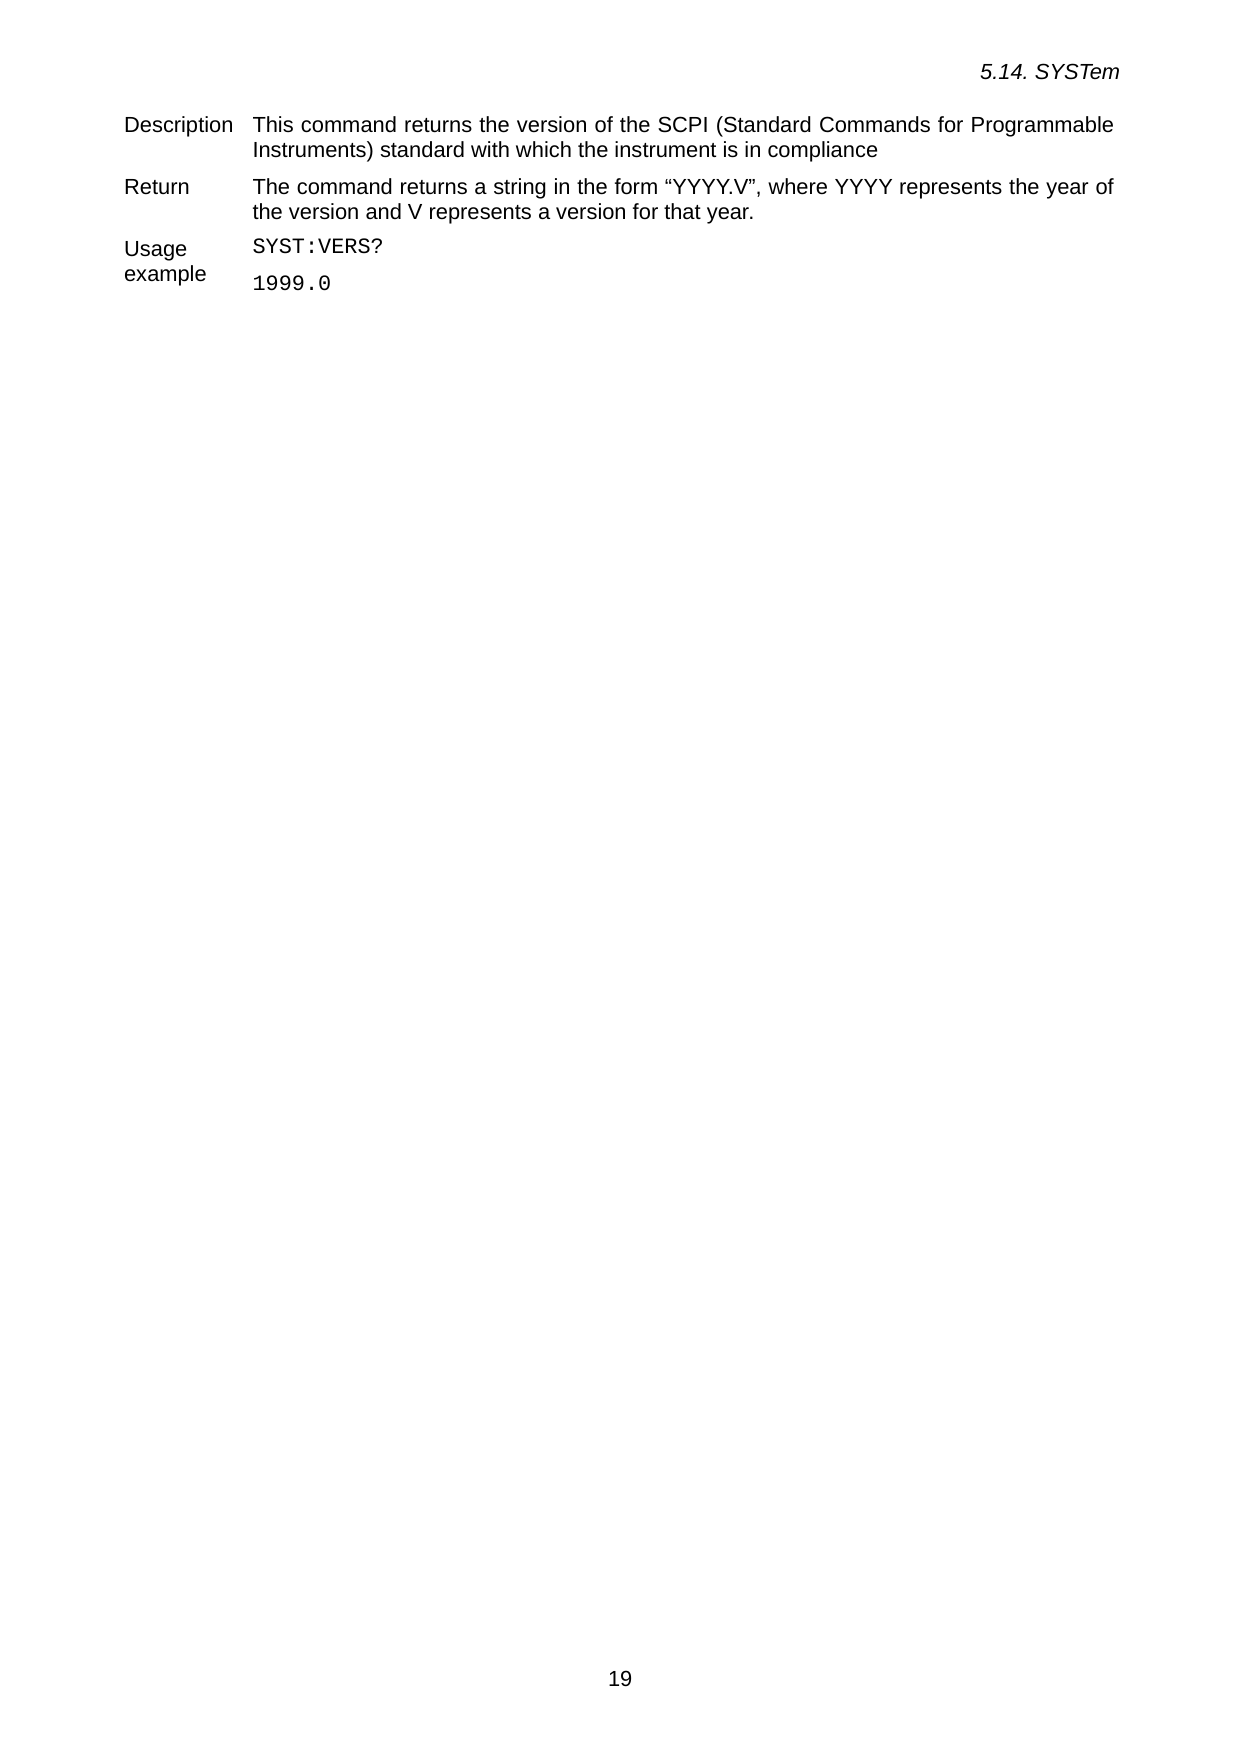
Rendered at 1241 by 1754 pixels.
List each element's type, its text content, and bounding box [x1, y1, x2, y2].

table_cell Return [118, 168, 247, 230]
table_cell This command returns the version of the SCPI (Standard Commands for Programmable Instruments) standard with which the instrument is in compliance [247, 106, 1122, 168]
table_cell SYST:VERS? 1999.0 [247, 230, 1122, 303]
table_cell Usage example [118, 230, 247, 303]
table_cell The command returns a string in the form “YYYY.V”, where YYYY represents the year of the version and V represents a version for that year. [247, 168, 1122, 230]
table_cell Description [118, 106, 247, 168]
